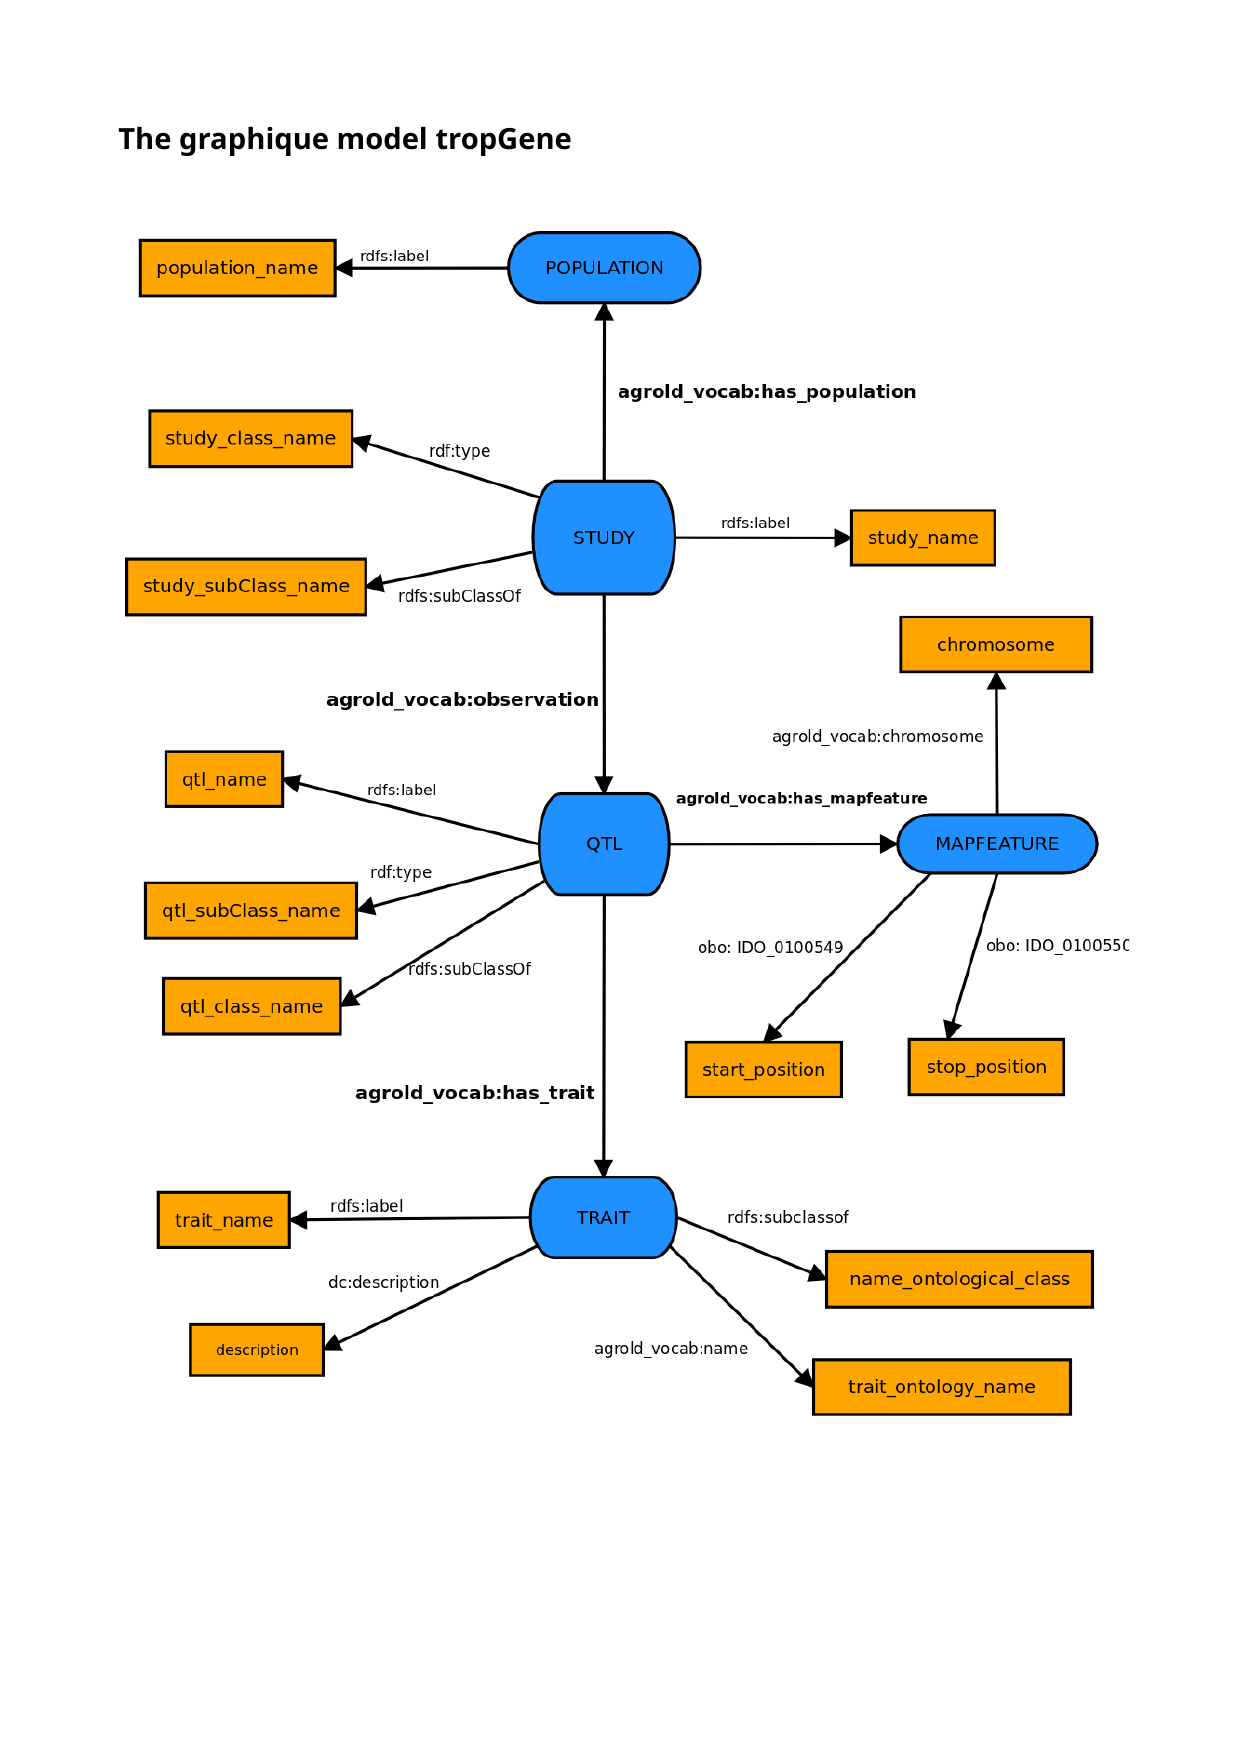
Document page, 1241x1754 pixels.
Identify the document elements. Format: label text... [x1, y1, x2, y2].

picture [125, 231, 1130, 1416]
text The graphique model tropGene [118, 118, 1122, 158]
